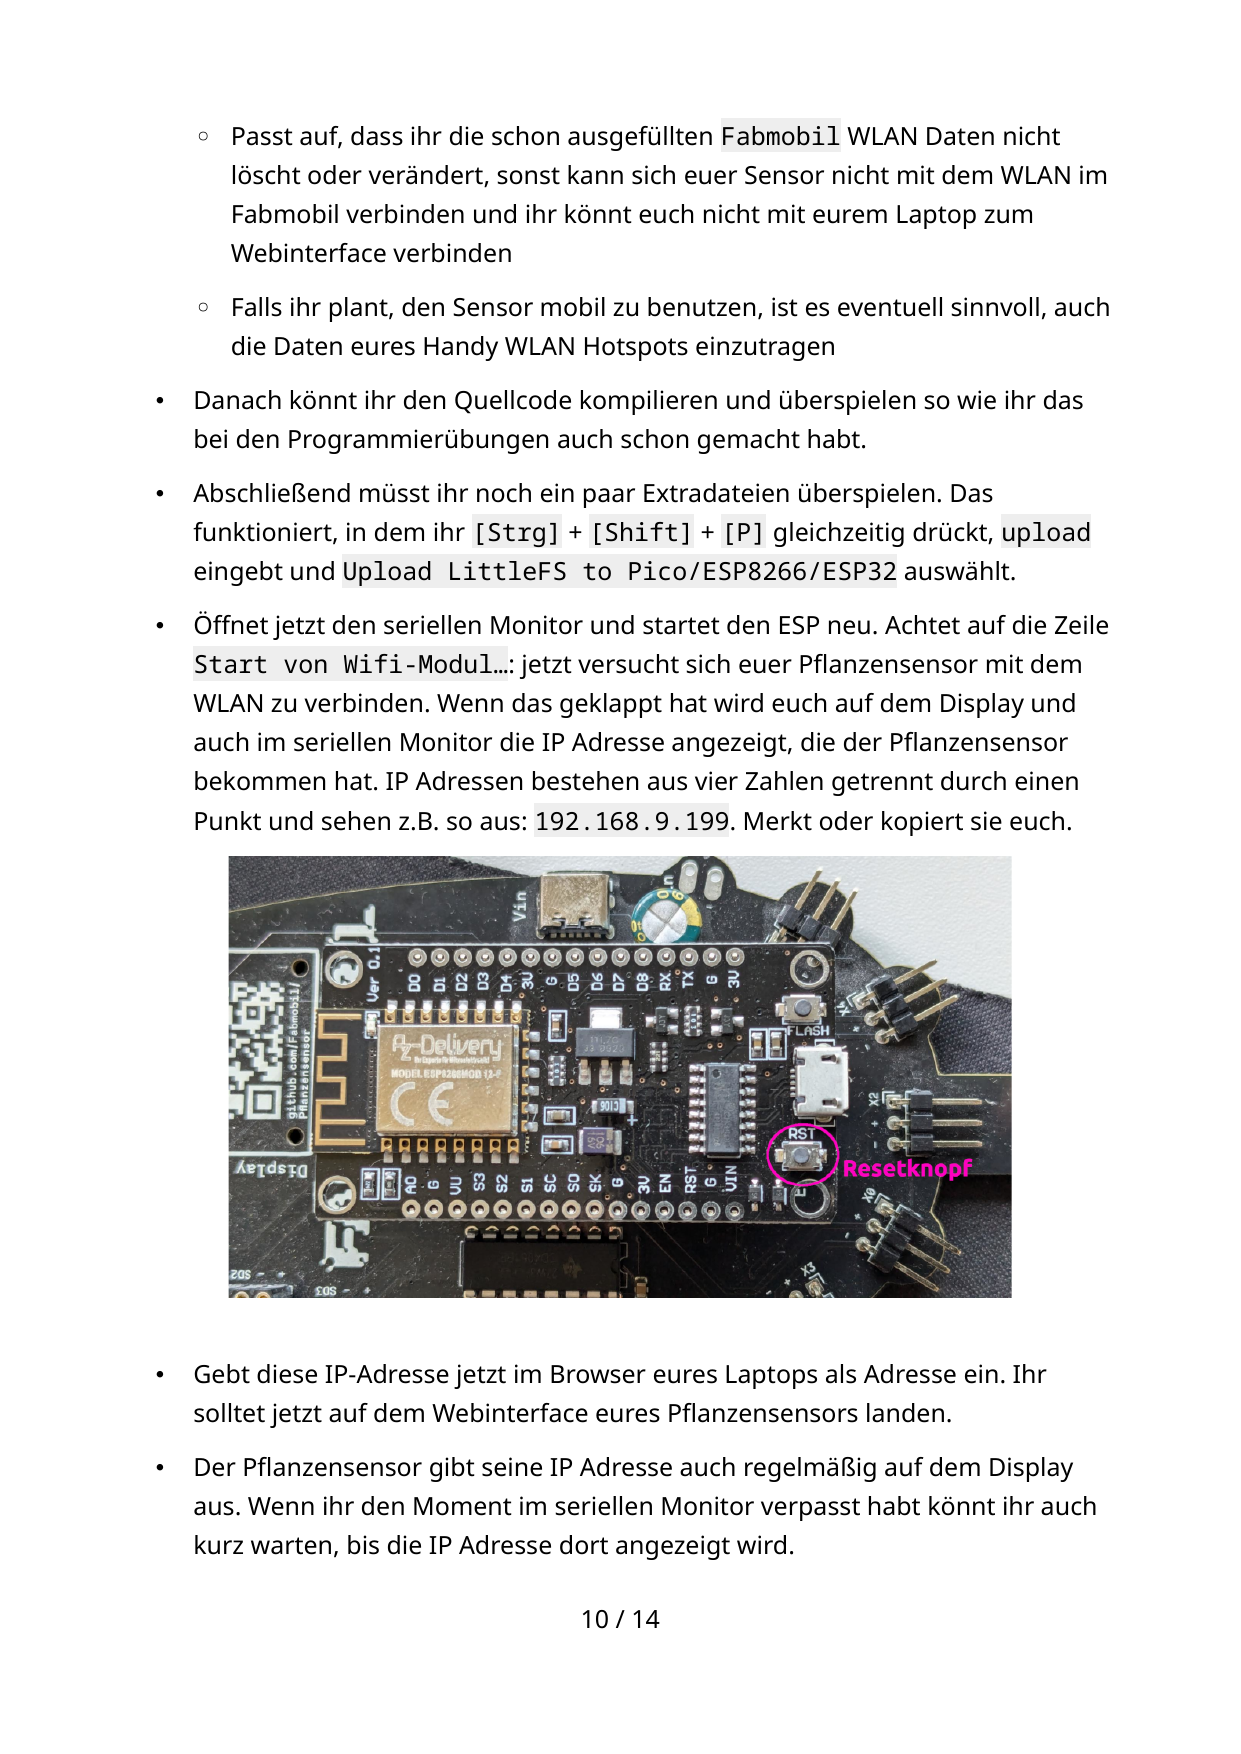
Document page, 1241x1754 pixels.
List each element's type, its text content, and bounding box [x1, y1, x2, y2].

list Abschließend müsst ihr noch ein paar Extradateien überspielen. Das funktioniert, in dem ihr [Strg] + [Shift] + [P] gleichzeitig drückt, upload eingebt und Upload LittleFS to Pico/ESP8266/ESP32 auswählt. [156, 475, 1122, 588]
list Passt auf, dass ihr die schon ausgefüllten Fabmobil WLAN Daten nicht löscht oder verändert, sonst kann sich euer Sensor nicht mit dem WLAN im Fabmobil verbinden und ihr könnt euch nicht mit eurem Laptop zum Webinterface verbinden [193, 118, 1122, 270]
list Öffnet jetzt den seriellen Monitor und startet den ESP neu. Achtet auf die Zeile Start von Wifi-Modul…: jetzt versucht sich euer Pflanzensensor mit dem WLAN zu verbinden. Wenn das geklappt hat wird euch auf dem Display und auch im seriellen Monitor die IP Adresse angezeigt, die der Pflanzensensor bekommen hat. IP Adressen bestehen aus vier Zahlen getrennt durch einen Punkt und sehen z.B. so aus: 192.168.9.199. Merkt oder kopiert sie euch. [156, 607, 1122, 837]
list Gebt diese IP-Adresse jetzt im Browser eures Laptops als Adresse ein. Ihr solltet jetzt auf dem Webinterface eures Pflanzensensors landen. [156, 1357, 1122, 1430]
list Der Pflanzensensor gibt seine IP Adresse auch regelmäßig auf dem Display aus. Wenn ihr den Moment im seriellen Monitor verpasst habt könnt ihr auch kurz warten, bis die IP Adresse dort angezeigt wird. [156, 1449, 1122, 1562]
picture [228, 856, 1012, 1298]
list Danach könnt ihr den Quellcode kompilieren und überspielen so wie ihr das bei den Programmierübungen auch schon gemacht habt. [156, 382, 1122, 456]
list Falls ihr plant, den Sensor mobil zu benutzen, ist es eventuell sinnvoll, auch die Daten eures Handy WLAN Hotspots einzutragen [193, 289, 1122, 363]
